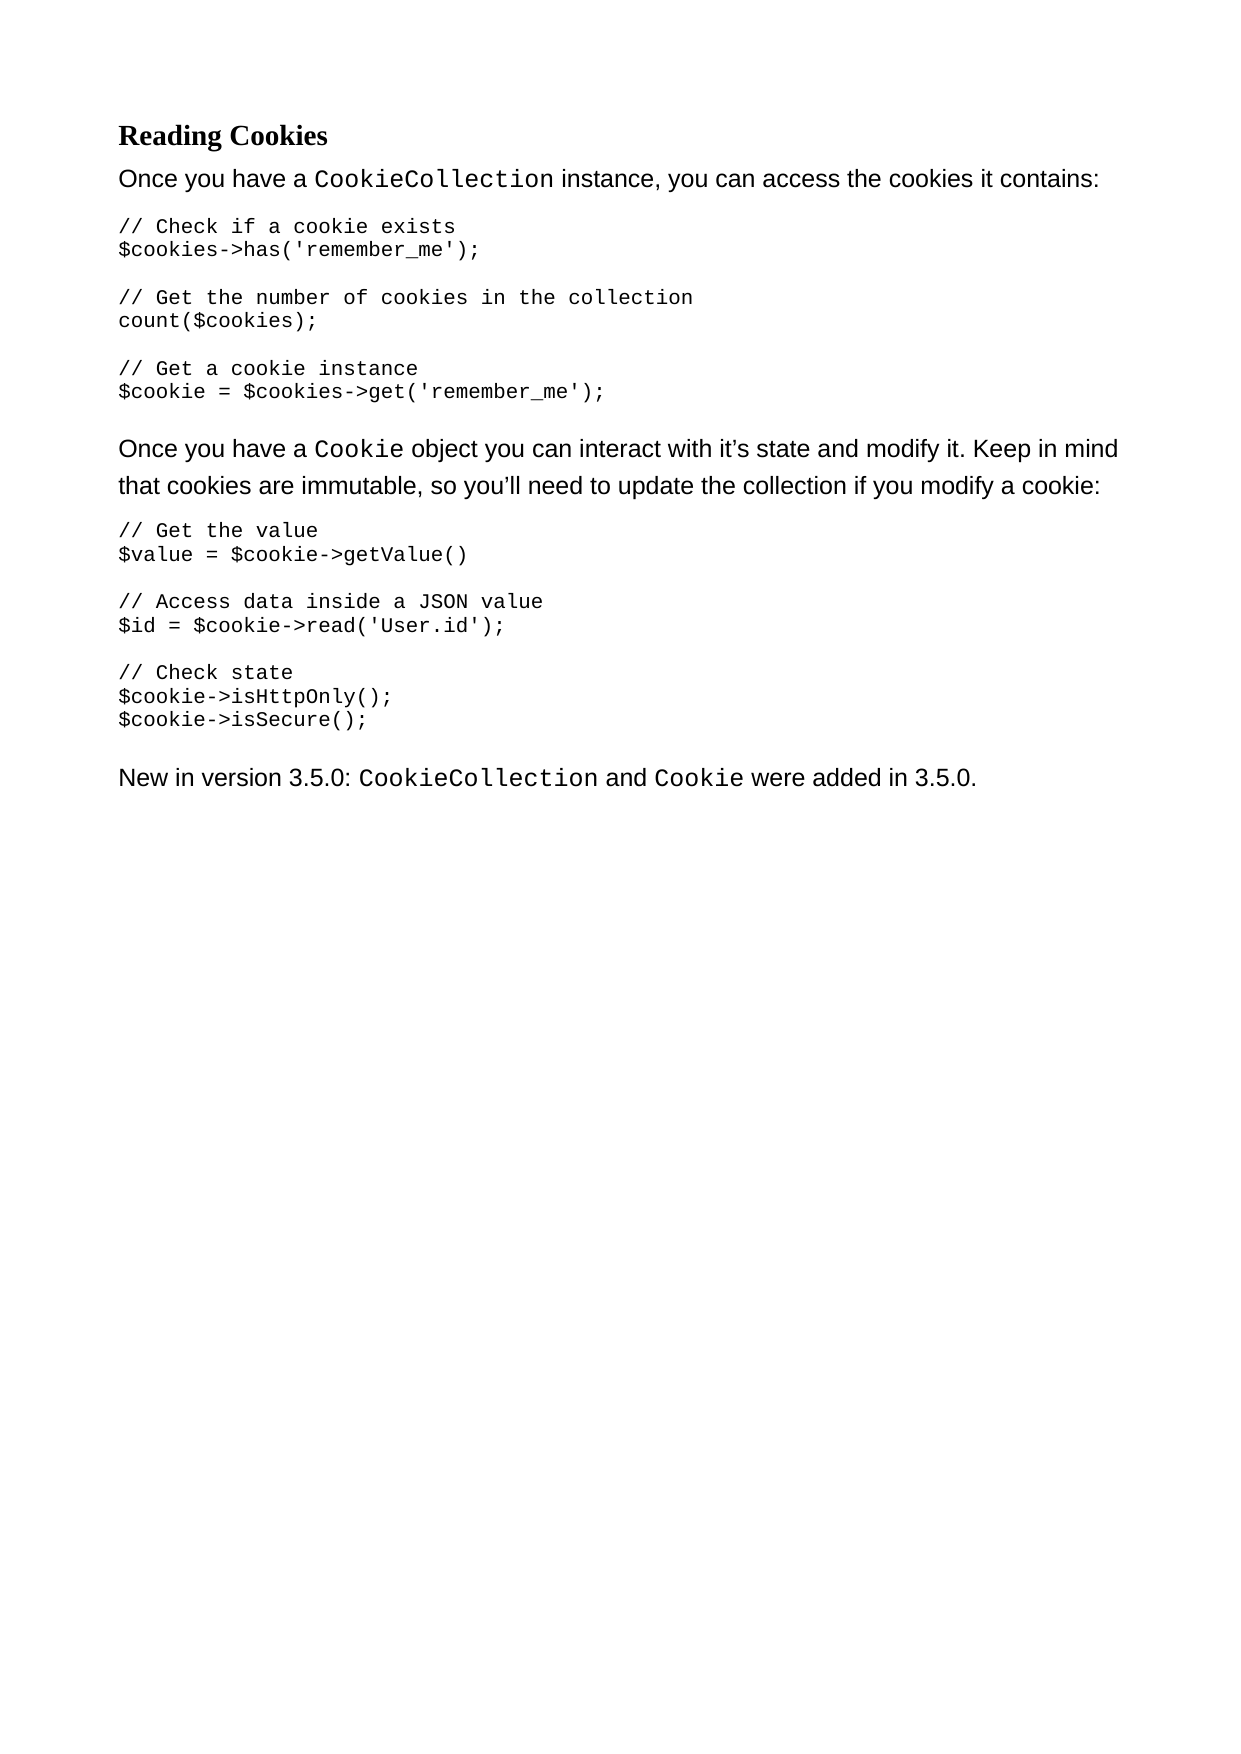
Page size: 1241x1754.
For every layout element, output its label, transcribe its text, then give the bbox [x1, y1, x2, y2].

text // Get the number of cookies in the collection [118, 287, 1122, 310]
text $id = $cookie->read('User.id'); [118, 615, 1122, 638]
text $value = $cookie->getValue() [118, 544, 1122, 567]
subtitle Reading Cookies [118, 118, 1122, 152]
text $cookie->isHttpOnly(); [118, 686, 1122, 709]
text // Check if a cookie exists [118, 216, 1122, 239]
text // Get the value [118, 520, 1122, 544]
text $cookies->has('remember_me'); [118, 239, 1122, 263]
text $cookie = $cookies->get('remember_me'); [118, 381, 1122, 405]
text Once you have a Cookie object you can interact with it’s state and modify it. Keep in mind that cookies are immutable, so you’ll need to update the collection if you modify a cookie: [118, 434, 1122, 500]
text $cookie->isSecure(); [118, 709, 1122, 733]
text count($cookies); [118, 310, 1122, 334]
text // Get a cookie instance [118, 358, 1122, 381]
text New in version 3.5.0: CookieCollection and Cookie were added in 3.5.0. [118, 762, 1122, 793]
text Once you have a CookieCollection instance, you can access the cookies it contains: [118, 164, 1122, 195]
text // Access data inside a JSON value [118, 591, 1122, 615]
text // Check state [118, 662, 1122, 686]
